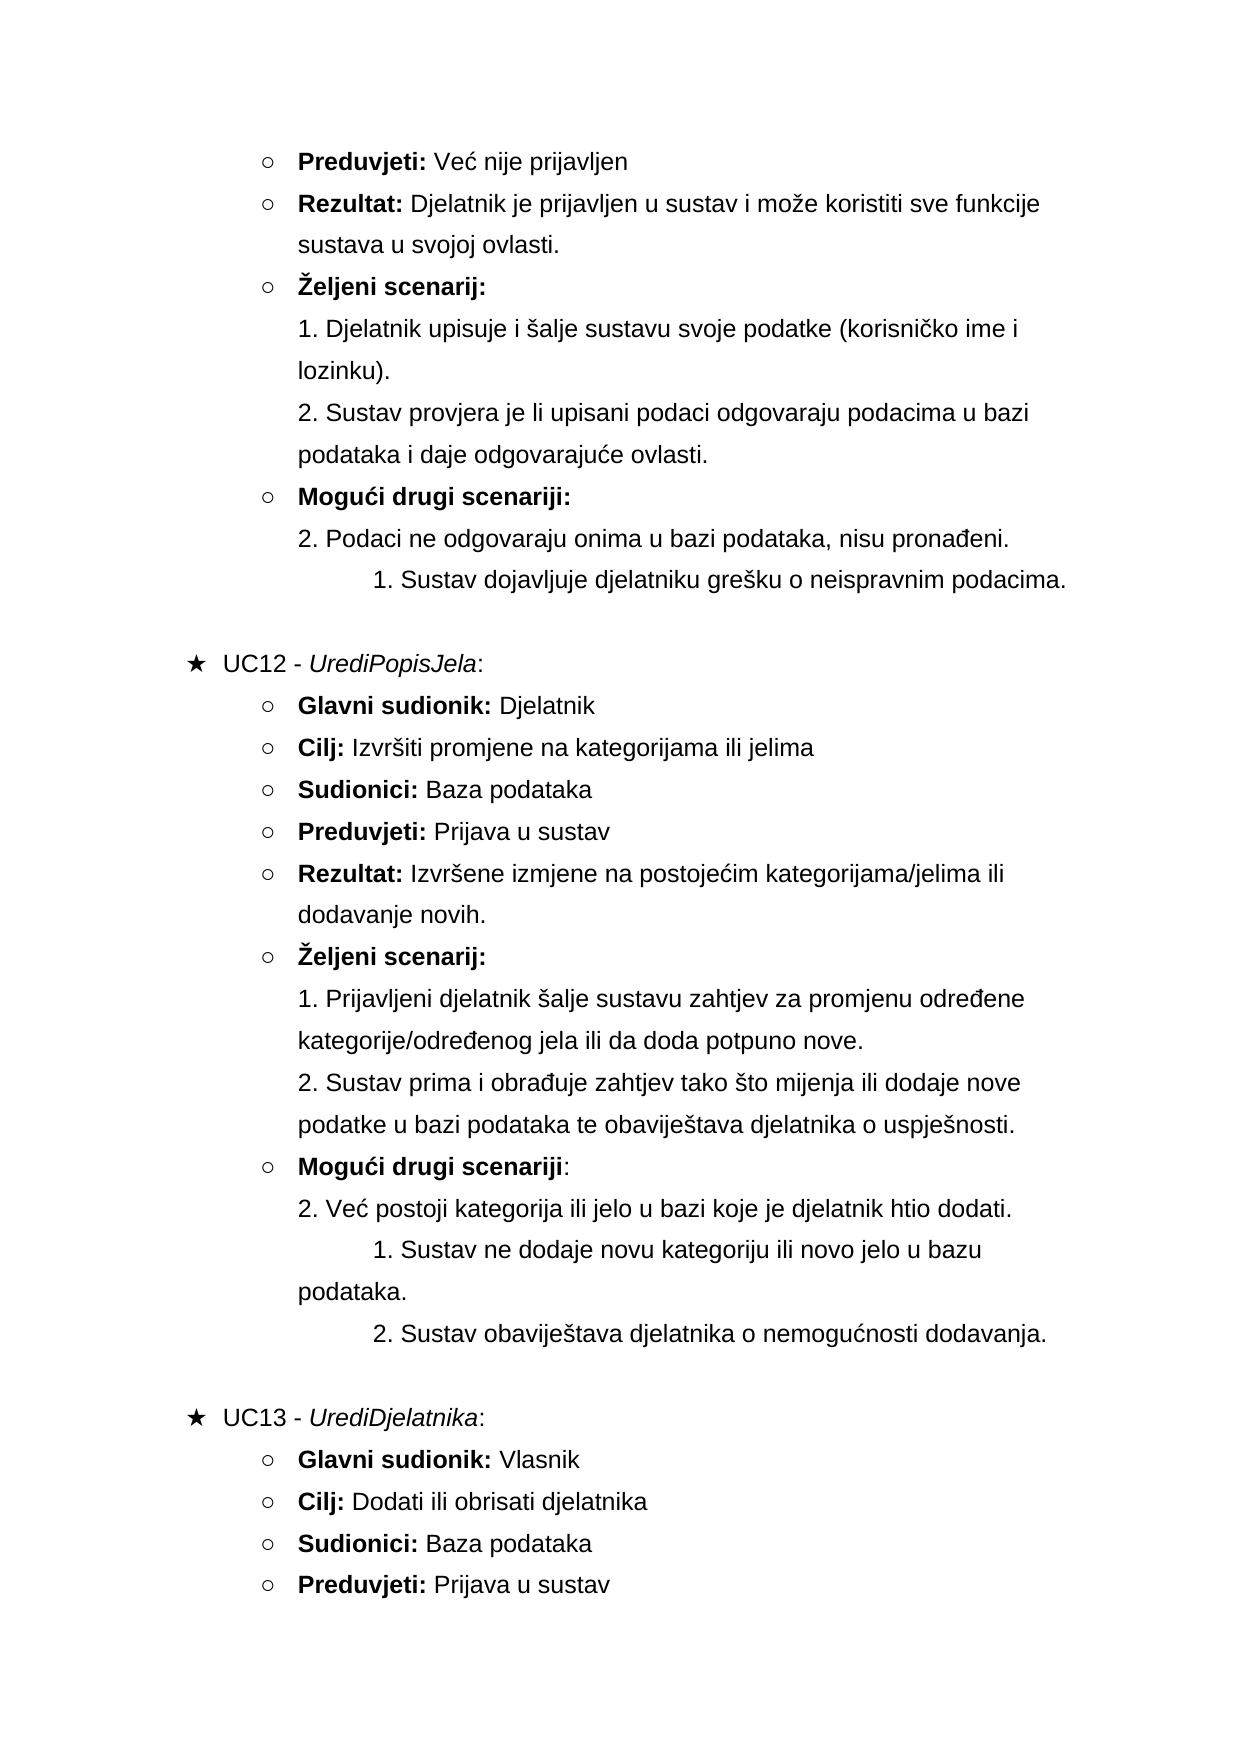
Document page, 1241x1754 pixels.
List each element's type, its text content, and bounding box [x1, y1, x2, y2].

list Preduvjeti: Prijava u sustav [260, 1571, 1093, 1599]
list Rezultat: Izvršene izmjene na postojećim kategorijama/jelima ili dodavanje novih. [260, 859, 1093, 929]
list Mogući drugi scenariji: 2. Već postoji kategorija ili jelo u bazi koje je djelatnik htio dodati. [260, 1153, 1093, 1222]
list UC12 - UrediPopisJela: [185, 650, 1093, 678]
list UC13 - UrediDjelatnika: [185, 1404, 1093, 1432]
list Željeni scenarij: 1. Prijavljeni djelatnik šalje sustavu zahtjev za promjenu određene kategorije/određenog jela ili da doda potpuno nove. 2. Sustav prima i obrađuje zahtjev tako što mijenja ili dodaje nove podatke u bazi podataka te obaviještava djelatnika o uspješnosti. [260, 943, 1093, 1139]
list Rezultat: Djelatnik je prijavljen u sustav i može koristiti sve funkcije sustava u svojoj ovlasti. [260, 189, 1093, 259]
list Sudionici: Baza podataka [260, 1529, 1093, 1557]
list Glavni sudionik: Vlasnik [260, 1446, 1093, 1474]
list Cilj: Dodati ili obrisati djelatnika [260, 1488, 1093, 1516]
list Preduvjeti: Prijava u sustav [260, 818, 1093, 846]
list Mogući drugi scenariji: 2. Podaci ne odgovaraju onima u bazi podataka, nisu pronađeni. 1. Sustav dojavljuje djelatniku grešku o neispravnim podacima. [260, 483, 1093, 594]
list Cilj: Izvršiti promjene na kategorijama ili jelima [260, 734, 1093, 762]
list Željeni scenarij: 1. Djelatnik upisuje i šalje sustavu svoje podatke (korisničko ime i lozinku). 2. Sustav provjera je li upisani podaci odgovaraju podacima u bazi podataka i daje odgovarajuće ovlasti. [260, 273, 1093, 469]
list Sudionici: Baza podataka [260, 776, 1093, 804]
list Preduvjeti: Već nije prijavljen [260, 148, 1093, 176]
text 2. Sustav obaviještava djelatnika o nemogućnosti dodavanja. [373, 1320, 1093, 1348]
list Glavni sudionik: Djelatnik [260, 692, 1093, 720]
text 1. Sustav ne dodaje novu kategoriju ili novo jelo u bazu podataka. [298, 1236, 1093, 1306]
